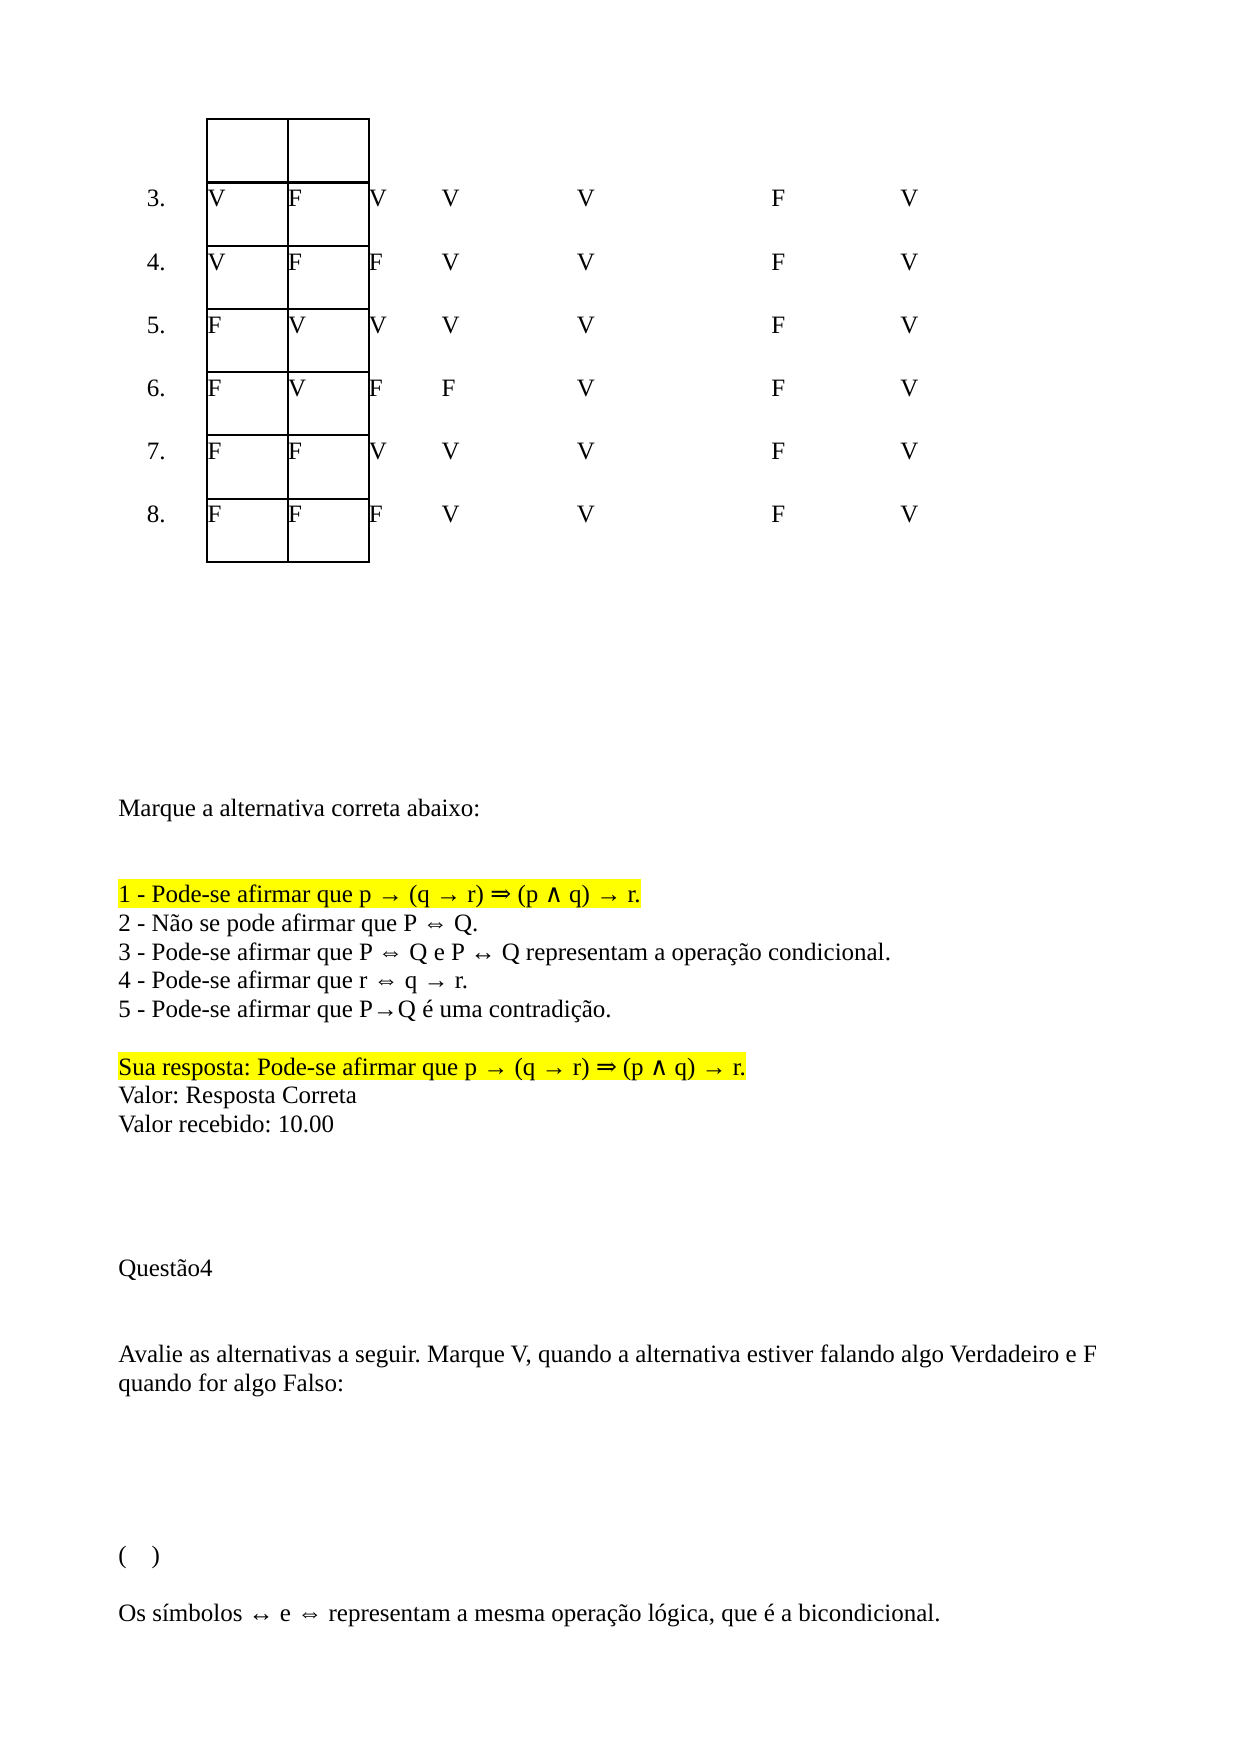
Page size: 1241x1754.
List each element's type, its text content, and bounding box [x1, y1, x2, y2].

table_cell V [370, 181, 441, 244]
table_cell V [441, 498, 577, 561]
table_cell [147, 118, 206, 181]
table_cell [577, 118, 771, 181]
table_cell [370, 118, 441, 181]
table_cell F [208, 500, 287, 561]
table_cell V [577, 371, 771, 434]
table_cell F [208, 373, 287, 434]
text Os símbolos ↔ e ⇔ representam a mesma operação lógica, que é a bicondicional. [118, 1598, 1122, 1627]
table_cell V [577, 245, 771, 308]
table_cell V [370, 308, 441, 371]
text 1 - Pode-se afirmar que p → (q → r) ⇒ (p ∧ q) → r. [118, 879, 1122, 908]
table_cell F [289, 436, 368, 497]
table_cell V [577, 498, 771, 561]
table_cell F [370, 498, 441, 561]
table_cell V [900, 371, 1093, 434]
table_cell V [441, 434, 577, 497]
text Valor: Resposta Correta [118, 1080, 1122, 1109]
table_cell V [289, 373, 368, 434]
text ( ) [118, 1540, 1122, 1569]
table_cell F [289, 184, 368, 244]
text Questão4 [118, 1253, 1122, 1282]
table_cell [289, 120, 368, 181]
table_cell [208, 120, 287, 181]
text 2 - Não se pode afirmar que P ⇔ Q. [118, 908, 1122, 937]
table_cell V [900, 181, 1093, 244]
table_cell [900, 118, 1093, 181]
table_cell [771, 118, 900, 181]
table_cell V [577, 308, 771, 371]
table_cell 3. [147, 181, 206, 244]
table_cell F [370, 245, 441, 308]
table_cell V [900, 434, 1093, 497]
table_cell F [289, 500, 368, 561]
table_cell V [441, 181, 577, 244]
table_cell F [771, 181, 900, 244]
table_cell F [289, 247, 368, 308]
text 3 - Pode-se afirmar que P ⇔ Q e P ↔ Q representam a operação condicional. [118, 937, 1122, 965]
table_cell F [771, 371, 900, 434]
table_cell V [900, 245, 1093, 308]
table_cell F [208, 310, 287, 371]
table_cell 5. [147, 308, 206, 371]
table_cell V [900, 308, 1093, 371]
text Sua resposta: Pode-se afirmar que p → (q → r) ⇒ (p ∧ q) → r. [118, 1052, 1122, 1080]
table_cell F [208, 436, 287, 497]
table_cell V [577, 181, 771, 244]
text 5 - Pode-se afirmar que P→Q é uma contradição. [118, 994, 1122, 1023]
text Valor recebido: 10.00 [118, 1109, 1122, 1138]
table_cell F [370, 371, 441, 434]
table_cell V [577, 434, 771, 497]
table_cell V [208, 247, 287, 308]
table_cell F [771, 498, 900, 561]
table_cell 8. [147, 498, 206, 561]
table_cell V [900, 498, 1093, 561]
text 4 - Pode-se afirmar que r ⇔ q → r. [118, 965, 1122, 994]
table_cell V [441, 245, 577, 308]
table_cell V [370, 434, 441, 497]
table_cell F [771, 308, 900, 371]
table_cell F [441, 371, 577, 434]
text Marque a alternativa correta abaixo: [118, 793, 1122, 822]
table_cell V [208, 184, 287, 244]
table_cell 4. [147, 245, 206, 308]
table_cell F [771, 245, 900, 308]
table_cell [441, 118, 577, 181]
table_cell 6. [147, 371, 206, 434]
table_cell F [771, 434, 900, 497]
table_cell V [289, 310, 368, 371]
text Avalie as alternativas a seguir. Marque V, quando a alternativa estiver falando algo Verdadeiro e F quando for algo Falso: [118, 1339, 1122, 1397]
table_cell 7. [147, 434, 206, 497]
table_cell V [441, 308, 577, 371]
